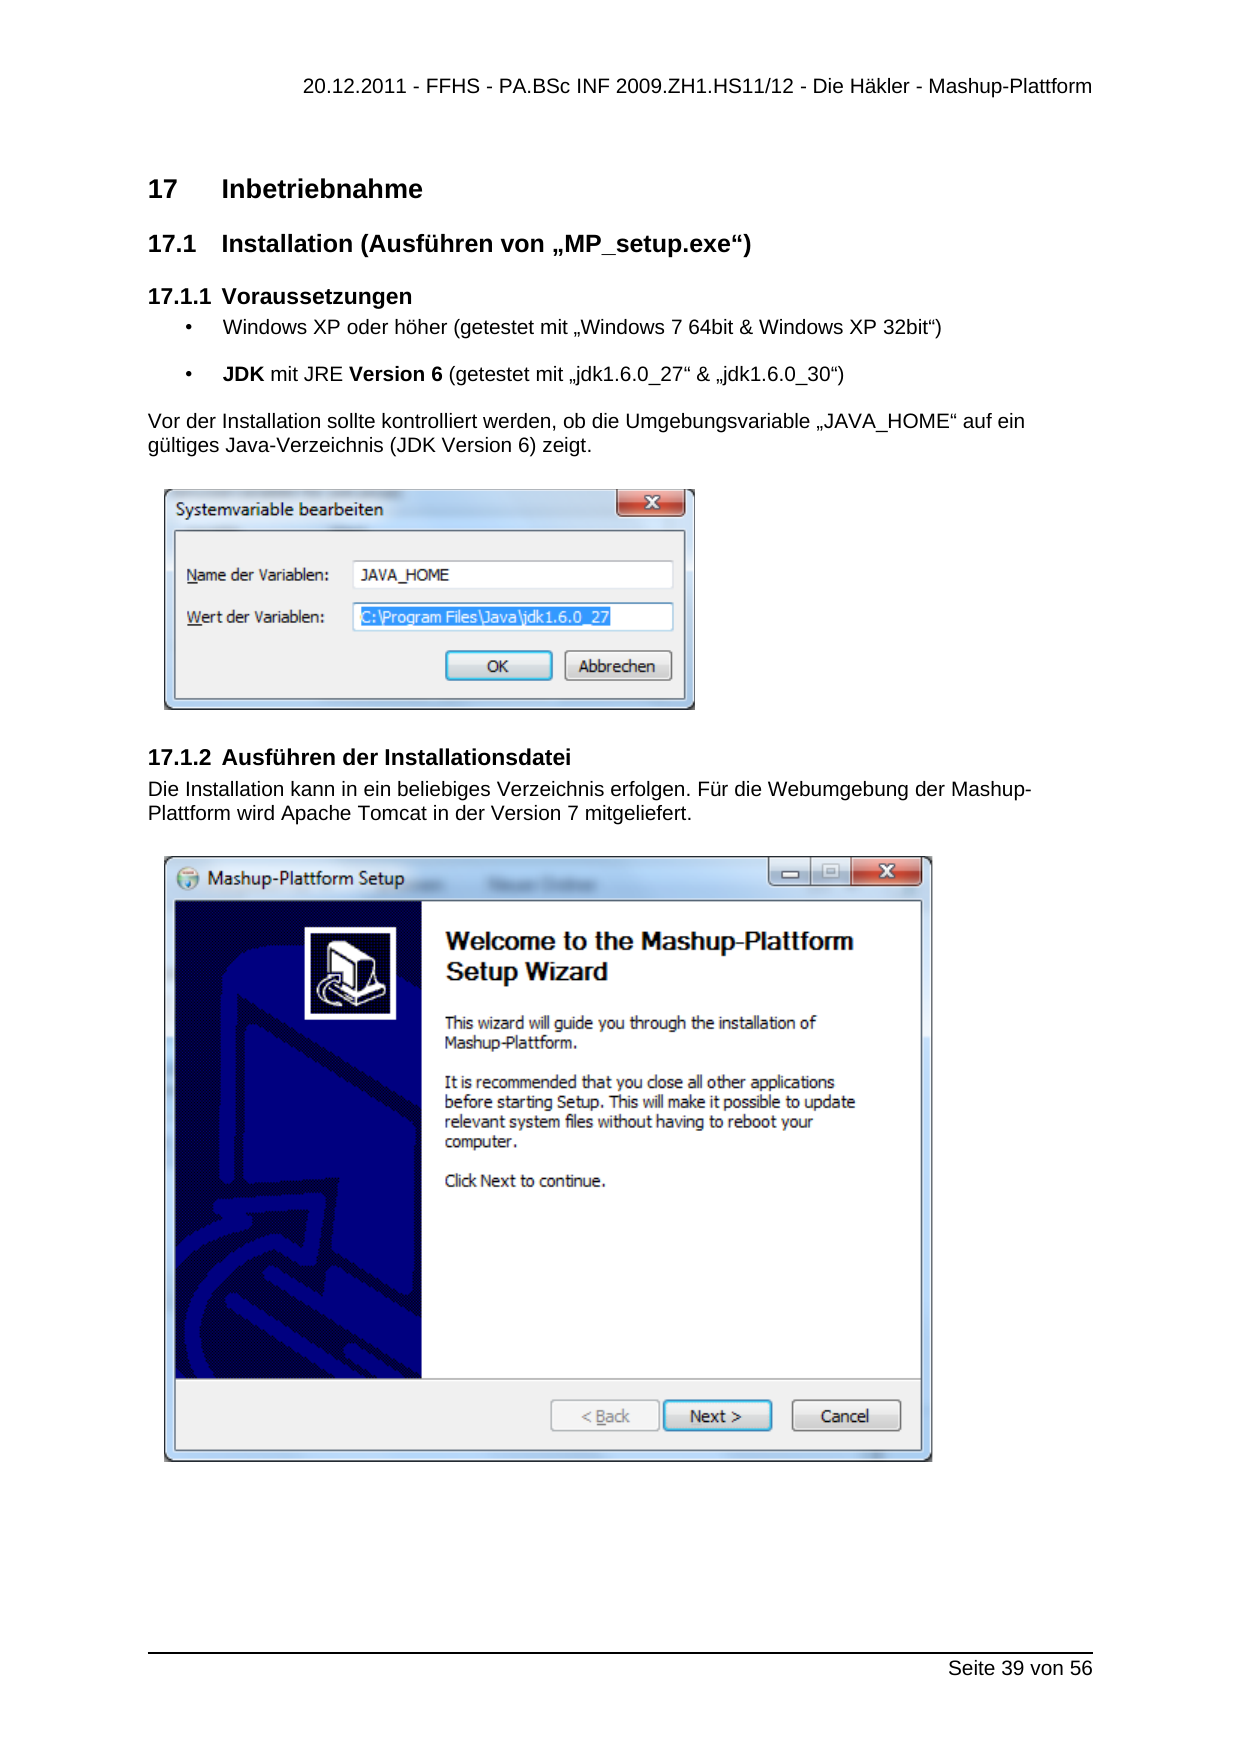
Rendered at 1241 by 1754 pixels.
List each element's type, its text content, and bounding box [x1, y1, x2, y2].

subtitle Inbetriebnahme [148, 173, 1093, 204]
picture [164, 489, 695, 710]
subtitle Ausführen der Installationsdatei [148, 744, 1093, 770]
picture [164, 856, 933, 1462]
subtitle Voraussetzungen [148, 283, 1093, 309]
text Die Installation kann in ein beliebiges Verzeichnis erfolgen. Für die Webumgebung der Mashup-Plattform wird Apache Tomcat in der Version 7 mitgeliefert. [148, 777, 1093, 824]
text Vor der Installation sollte kontrolliert werden, ob die Umgebungsvariable „JAVA_HOME“ auf ein gültiges Java-Verzeichnis (JDK Version 6) zeigt. [148, 409, 1093, 457]
list Windows XP oder höher (getestet mit „Windows 7 64bit & Windows XP 32bit“) [185, 315, 1093, 339]
list JDK mit JRE Version 6 (getestet mit „jdk1.6.0_27“ & „jdk1.6.0_30“) [185, 362, 1093, 386]
subtitle Installation (Ausführen von „MP_setup.exe“) [148, 229, 1093, 258]
